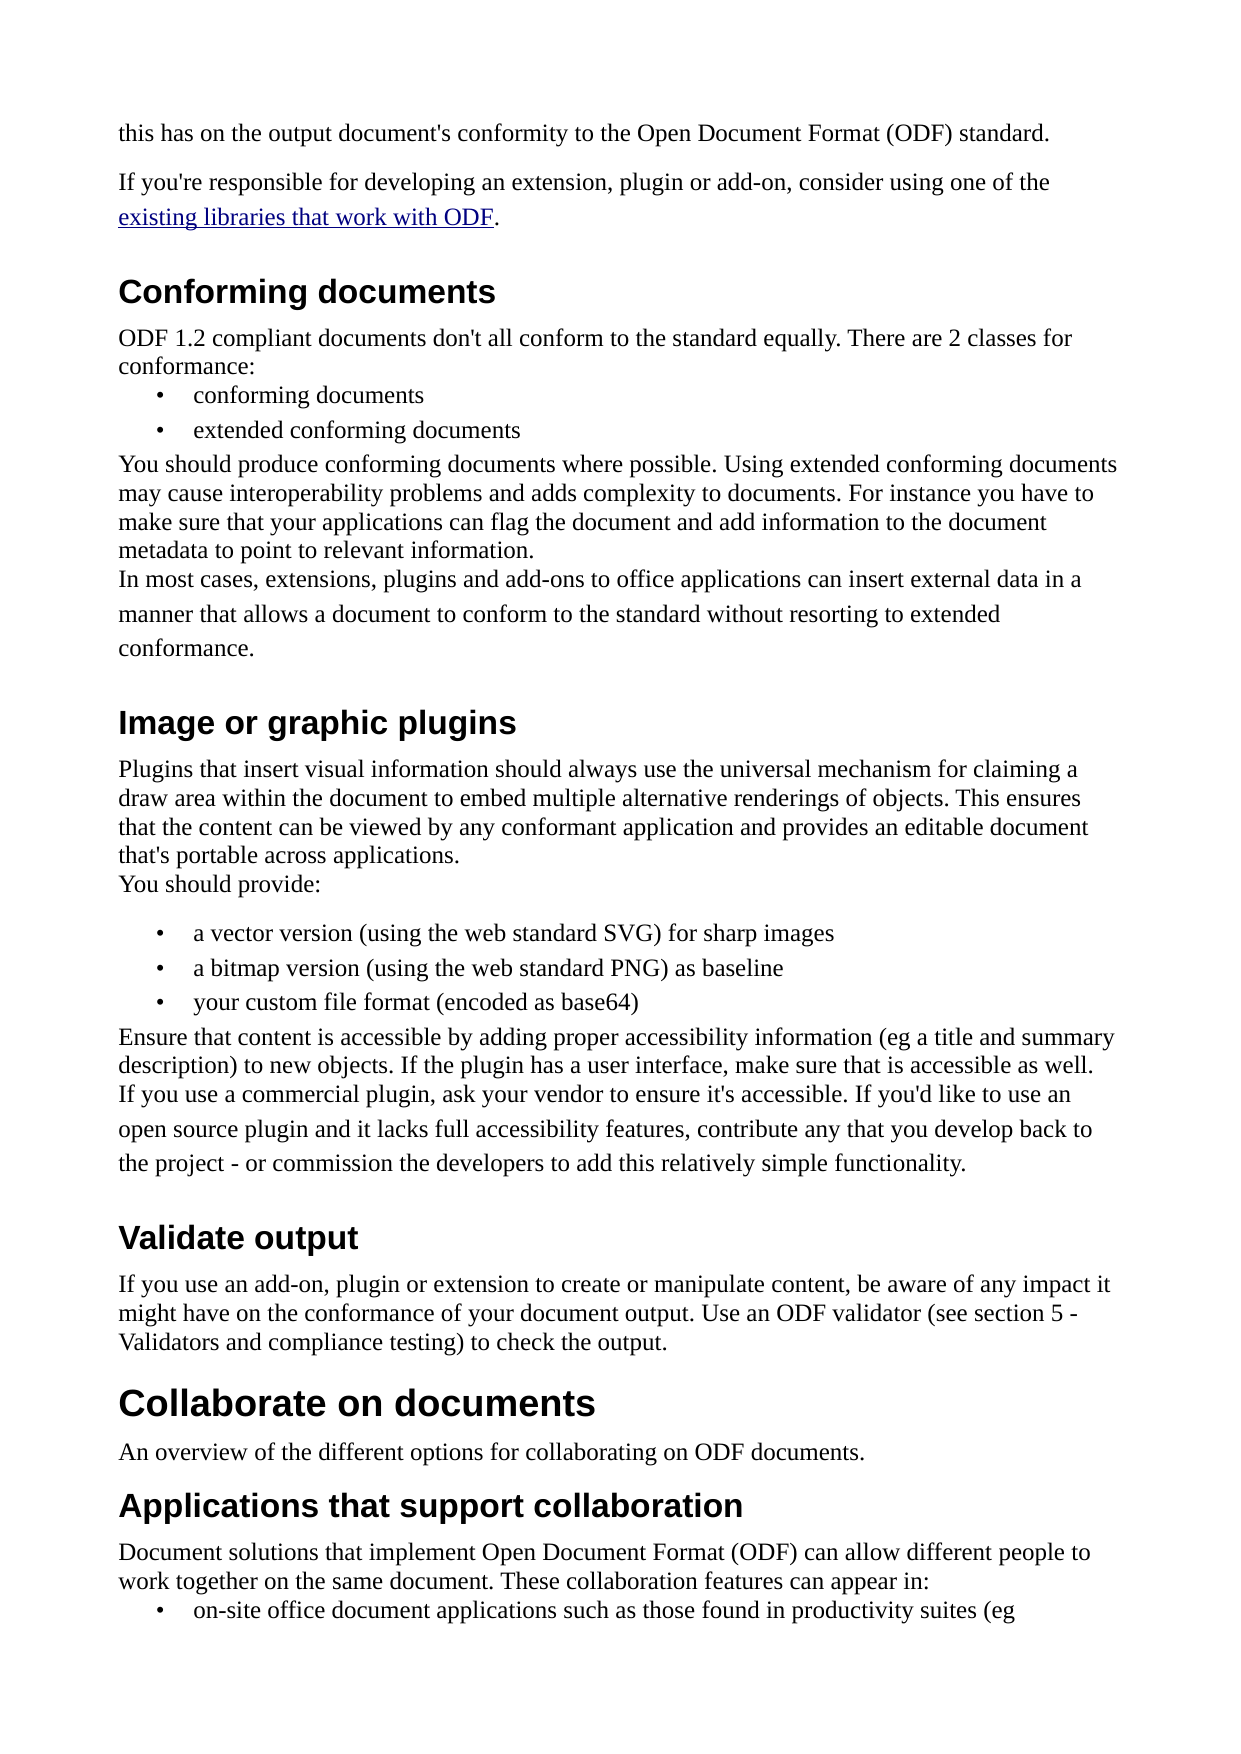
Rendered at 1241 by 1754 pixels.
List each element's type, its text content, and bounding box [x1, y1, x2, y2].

list a vector version (using the web standard SVG) for sharp images [156, 918, 1122, 947]
text If you're responsible for developing an extension, plugin or add-on, consider using one of the existing libraries that work with ODF. [118, 167, 1122, 230]
subtitle Validate output [118, 1218, 1122, 1257]
text Document solutions that implement Open Document Format (ODF) can allow different people to work together on the same document. These collaboration features can appear in: [118, 1537, 1122, 1595]
text ODF 1.2 compliant documents don't all conform to the standard equally. There are 2 classes for conformance: [118, 323, 1122, 380]
text this has on the output document's conformity to the Open Document Format (ODF) standard. [118, 118, 1122, 147]
text An overview of the different options for collaborating on ODF documents. [118, 1437, 1122, 1465]
list your custom file format (encoded as base64) [156, 987, 1122, 1016]
list conforming documents [156, 380, 1122, 409]
subtitle Conforming documents [118, 272, 1122, 310]
text If you use an add-on, plugin or extension to create or manipulate content, be aware of any impact it might have on the conformance of your document output. Use an ODF validator (see section 5 - Validators and compliance testing) to check the output. [118, 1269, 1122, 1355]
text You should produce conforming documents where possible. Using extended conforming documents may cause interoperability problems and adds complexity to documents. For instance you have to make sure that your applications can flag the document and add information to the document metadata to point to relevant information. [118, 449, 1122, 564]
text Plugins that insert visual information should always use the universal mechanism for claiming a draw area within the document to embed multiple alternative renderings of objects. This ensures that the content can be viewed by any conformant application and provides an editable document that's portable across applications. [118, 754, 1122, 869]
text You should provide: [118, 869, 1122, 898]
text In most cases, extensions, plugins and add-ons to office applications can insert external data in a manner that allows a document to conform to the standard without resorting to extended conformance. [118, 564, 1122, 662]
subtitle Applications that support collaboration [118, 1486, 1122, 1525]
subtitle Collaborate on documents [118, 1380, 1122, 1424]
text Ensure that content is accessible by adding proper accessibility information (eg a title and summary description) to new objects. If the plugin has a user interface, make sure that is accessible as well. [118, 1022, 1122, 1079]
list extended conforming documents [156, 415, 1122, 443]
text If you use a commercial plugin, ask your vendor to ensure it's accessible. If you'd like to use an open source plugin and it lacks full accessibility features, contribute any that you develop back to the project - or commission the developers to add this relatively simple functionality. [118, 1079, 1122, 1177]
subtitle Image or graphic plugins [118, 703, 1122, 742]
list a bitmap version (using the web standard PNG) as baseline [156, 953, 1122, 981]
list on-site office document applications such as those found in productivity suites (eg [156, 1595, 1122, 1623]
